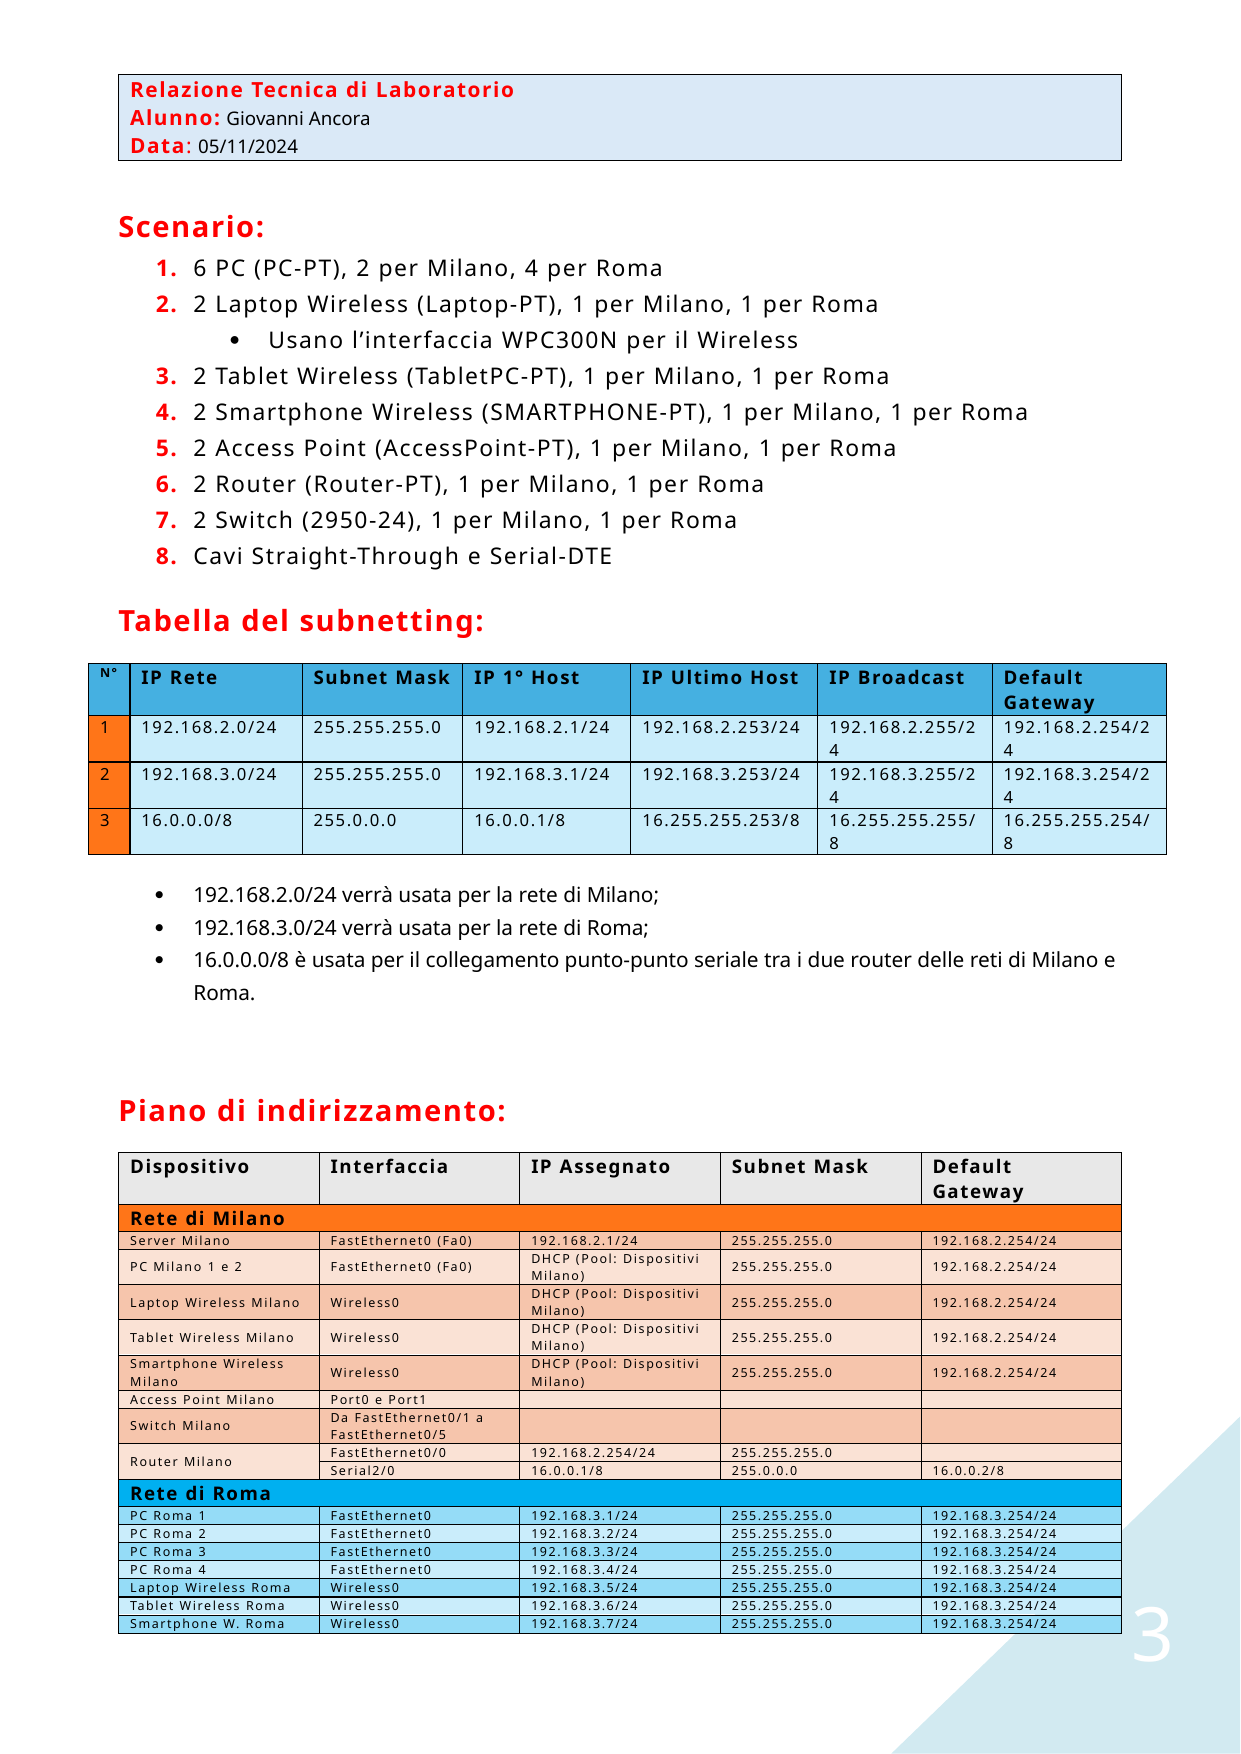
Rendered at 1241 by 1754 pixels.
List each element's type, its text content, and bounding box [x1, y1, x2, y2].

list 16.0.0.0/8 è usata per il collegamento punto-punto seriale tra i due router delle reti di Milano e Roma. [156, 946, 1122, 1007]
table_cell 192.168.2.254/24 [922, 1356, 1121, 1390]
text Scenario: [118, 207, 1122, 246]
table_cell Port0 e Port1 [320, 1391, 519, 1408]
list 192.168.2.0/24 verrà usata per la rete di Milano; [156, 880, 1122, 909]
table_cell 192.168.3.254/24 [922, 1616, 1121, 1633]
table_cell Laptop Wireless Milano [119, 1285, 319, 1319]
table_cell FastEthernet0 [320, 1543, 519, 1560]
table_cell 16.0.0.1/8 [463, 809, 630, 854]
list 2 Smartphone Wireless (SMARTPHONE-PT), 1 per Milano, 1 per Roma [156, 396, 1122, 427]
table_cell [520, 1409, 720, 1443]
table_cell 255.255.255.0 [721, 1250, 921, 1284]
table_cell [922, 1391, 1121, 1408]
table_cell 192.168.3.254/24 [922, 1543, 1121, 1560]
table_cell 192.168.2.1/24 [520, 1232, 720, 1249]
list Cavi Straight-Through e Serial-DTE [156, 540, 1122, 571]
table_cell 192.168.3.254/24 [993, 763, 1166, 808]
table_cell PC Roma 1 [119, 1507, 319, 1524]
table_cell 2 [89, 763, 129, 808]
table_cell Wireless0 [320, 1579, 519, 1596]
text Piano di indirizzamento: [118, 1090, 1122, 1129]
table_cell 16.0.0.1/8 [520, 1462, 720, 1479]
table_cell 16.0.0.0/8 [131, 809, 302, 854]
table_cell PC Milano 1 e 2 [119, 1250, 319, 1284]
table_cell 255.255.255.0 [721, 1561, 921, 1578]
table_cell 192.168.3.6/24 [520, 1598, 720, 1614]
table_cell 192.168.3.254/24 [922, 1579, 1121, 1596]
table_cell Tablet Wireless Roma [119, 1598, 319, 1614]
list 2 Laptop Wireless (Laptop-PT), 1 per Milano, 1 per Roma [156, 288, 1122, 319]
table_cell Rete di Milano [119, 1205, 1121, 1231]
table_cell 255.0.0.0 [721, 1462, 921, 1479]
table_cell 192.168.2.255/24 [818, 716, 992, 761]
table_cell 16.255.255.255/8 [818, 809, 992, 854]
list 2 Switch (2950-24), 1 per Milano, 1 per Roma [156, 504, 1122, 535]
table_cell 255.0.0.0 [303, 809, 462, 854]
table_cell 1 [89, 716, 129, 761]
table_header IP 1° Host [463, 664, 630, 715]
list Usano l’interfaccia WPC300N per il Wireless [231, 324, 1122, 355]
table_cell PC Roma 4 [119, 1561, 319, 1578]
table_cell 192.168.3.4/24 [520, 1561, 720, 1578]
table_cell 192.168.3.253/24 [631, 763, 817, 808]
table_cell 192.168.2.254/24 [922, 1320, 1121, 1354]
table_cell FastEthernet0/0 [320, 1444, 519, 1461]
table_cell 192.168.3.254/24 [922, 1598, 1121, 1614]
table_cell PC Roma 2 [119, 1525, 319, 1542]
table_cell FastEthernet0 (Fa0) [320, 1232, 519, 1249]
table_cell 192.168.3.2/24 [520, 1525, 720, 1542]
table_cell DHCP (Pool: Dispositivi Milano) [520, 1250, 720, 1284]
table_header IP Broadcast [818, 664, 992, 715]
table_cell [721, 1391, 921, 1408]
table_cell 192.168.3.255/24 [818, 763, 992, 808]
table_cell 192.168.2.254/24 [993, 716, 1166, 761]
table_header Subnet Mask [721, 1153, 921, 1204]
table_cell FastEthernet0 [320, 1525, 519, 1542]
table_cell [922, 1409, 1121, 1443]
table_cell DHCP (Pool: Dispositivi Milano) [520, 1320, 720, 1354]
list 6 PC (PC-PT), 2 per Milano, 4 per Roma [156, 252, 1122, 283]
table_cell FastEthernet0 [320, 1507, 519, 1524]
table_cell 192.168.2.254/24 [922, 1250, 1121, 1284]
list 2 Access Point (AccessPoint-PT), 1 per Milano, 1 per Roma [156, 432, 1122, 463]
table_cell 255.255.255.0 [721, 1285, 921, 1319]
table_cell Wireless0 [320, 1616, 519, 1633]
table_cell Switch Milano [119, 1409, 319, 1443]
table_header Default Gateway [993, 664, 1166, 715]
table_cell 192.168.2.254/24 [922, 1232, 1121, 1249]
table_cell 255.255.255.0 [721, 1232, 921, 1249]
table_cell 192.168.3.0/24 [131, 763, 302, 808]
table_cell 255.255.255.0 [721, 1579, 921, 1596]
table_cell Laptop Wireless Roma [119, 1579, 319, 1596]
table_cell 192.168.3.254/24 [922, 1525, 1121, 1542]
table_cell Wireless0 [320, 1285, 519, 1319]
list 2 Tablet Wireless (TabletPC-PT), 1 per Milano, 1 per Roma [156, 360, 1122, 391]
table_cell 192.168.3.254/24 [922, 1507, 1121, 1524]
table_header Interfaccia [320, 1153, 519, 1204]
table_header IP Rete [131, 664, 302, 715]
table_header IP Ultimo Host [631, 664, 817, 715]
list 2 Router (Router-PT), 1 per Milano, 1 per Roma [156, 468, 1122, 499]
table_cell 16.0.0.2/8 [922, 1462, 1121, 1479]
table_cell Serial2/0 [320, 1462, 519, 1479]
table_header Subnet Mask [303, 664, 462, 715]
table_cell 255.255.255.0 [721, 1320, 921, 1354]
table_header Default Gateway [922, 1153, 1121, 1204]
table_cell 255.255.255.0 [721, 1616, 921, 1633]
table_cell FastEthernet0 (Fa0) [320, 1250, 519, 1284]
table_cell Smartphone Wireless Milano [119, 1356, 319, 1390]
table_cell FastEthernet0 [320, 1561, 519, 1578]
table_cell 16.255.255.254/8 [993, 809, 1166, 854]
table_cell 255.255.255.0 [721, 1356, 921, 1390]
table_cell Server Milano [119, 1232, 319, 1249]
table_cell Rete di Roma [119, 1480, 1121, 1506]
table_cell DHCP (Pool: Dispositivi Milano) [520, 1356, 720, 1390]
table_cell [922, 1444, 1121, 1461]
table_cell 192.168.3.1/24 [520, 1507, 720, 1524]
table_header N° [89, 664, 129, 715]
table_cell 192.168.3.5/24 [520, 1579, 720, 1596]
table_cell Access Point Milano [119, 1391, 319, 1408]
table_cell 192.168.3.7/24 [520, 1616, 720, 1633]
list 192.168.3.0/24 verrà usata per la rete di Roma; [156, 913, 1122, 941]
table_cell Tablet Wireless Milano [119, 1320, 319, 1354]
table_cell 255.255.255.0 [721, 1444, 921, 1461]
table_cell Wireless0 [320, 1320, 519, 1354]
table_cell PC Roma 3 [119, 1543, 319, 1560]
table_cell 3 [89, 809, 129, 854]
table_cell [721, 1409, 921, 1443]
table_cell [520, 1391, 720, 1408]
table_cell 255.255.255.0 [721, 1598, 921, 1614]
table_cell 255.255.255.0 [721, 1525, 921, 1542]
table_cell 192.168.2.254/24 [520, 1444, 720, 1461]
table_cell Wireless0 [320, 1356, 519, 1390]
table_header IP Assegnato [520, 1153, 720, 1204]
table_cell 192.168.3.1/24 [463, 763, 630, 808]
table_cell DHCP (Pool: Dispositivi Milano) [520, 1285, 720, 1319]
text Tabella del subnetting: [118, 601, 1122, 640]
table_cell Da FastEthernet0/1 a FastEthernet0/5 [320, 1409, 519, 1443]
table_cell 255.255.255.0 [721, 1507, 921, 1524]
table_cell Router Milano [119, 1444, 319, 1479]
table_cell 192.168.2.254/24 [922, 1285, 1121, 1319]
table_cell 16.255.255.253/8 [631, 809, 817, 854]
table_cell 192.168.2.0/24 [131, 716, 302, 761]
table_cell 255.255.255.0 [721, 1543, 921, 1560]
table_cell 255.255.255.0 [303, 716, 462, 761]
table_cell 192.168.3.3/24 [520, 1543, 720, 1560]
table_cell Wireless0 [320, 1598, 519, 1614]
table_cell 192.168.2.253/24 [631, 716, 817, 761]
table_cell 255.255.255.0 [303, 763, 462, 808]
table_header Dispositivo [119, 1153, 319, 1204]
table_cell Smartphone W. Roma [119, 1616, 319, 1633]
table_cell 192.168.3.254/24 [922, 1561, 1121, 1578]
table_cell 192.168.2.1/24 [463, 716, 630, 761]
